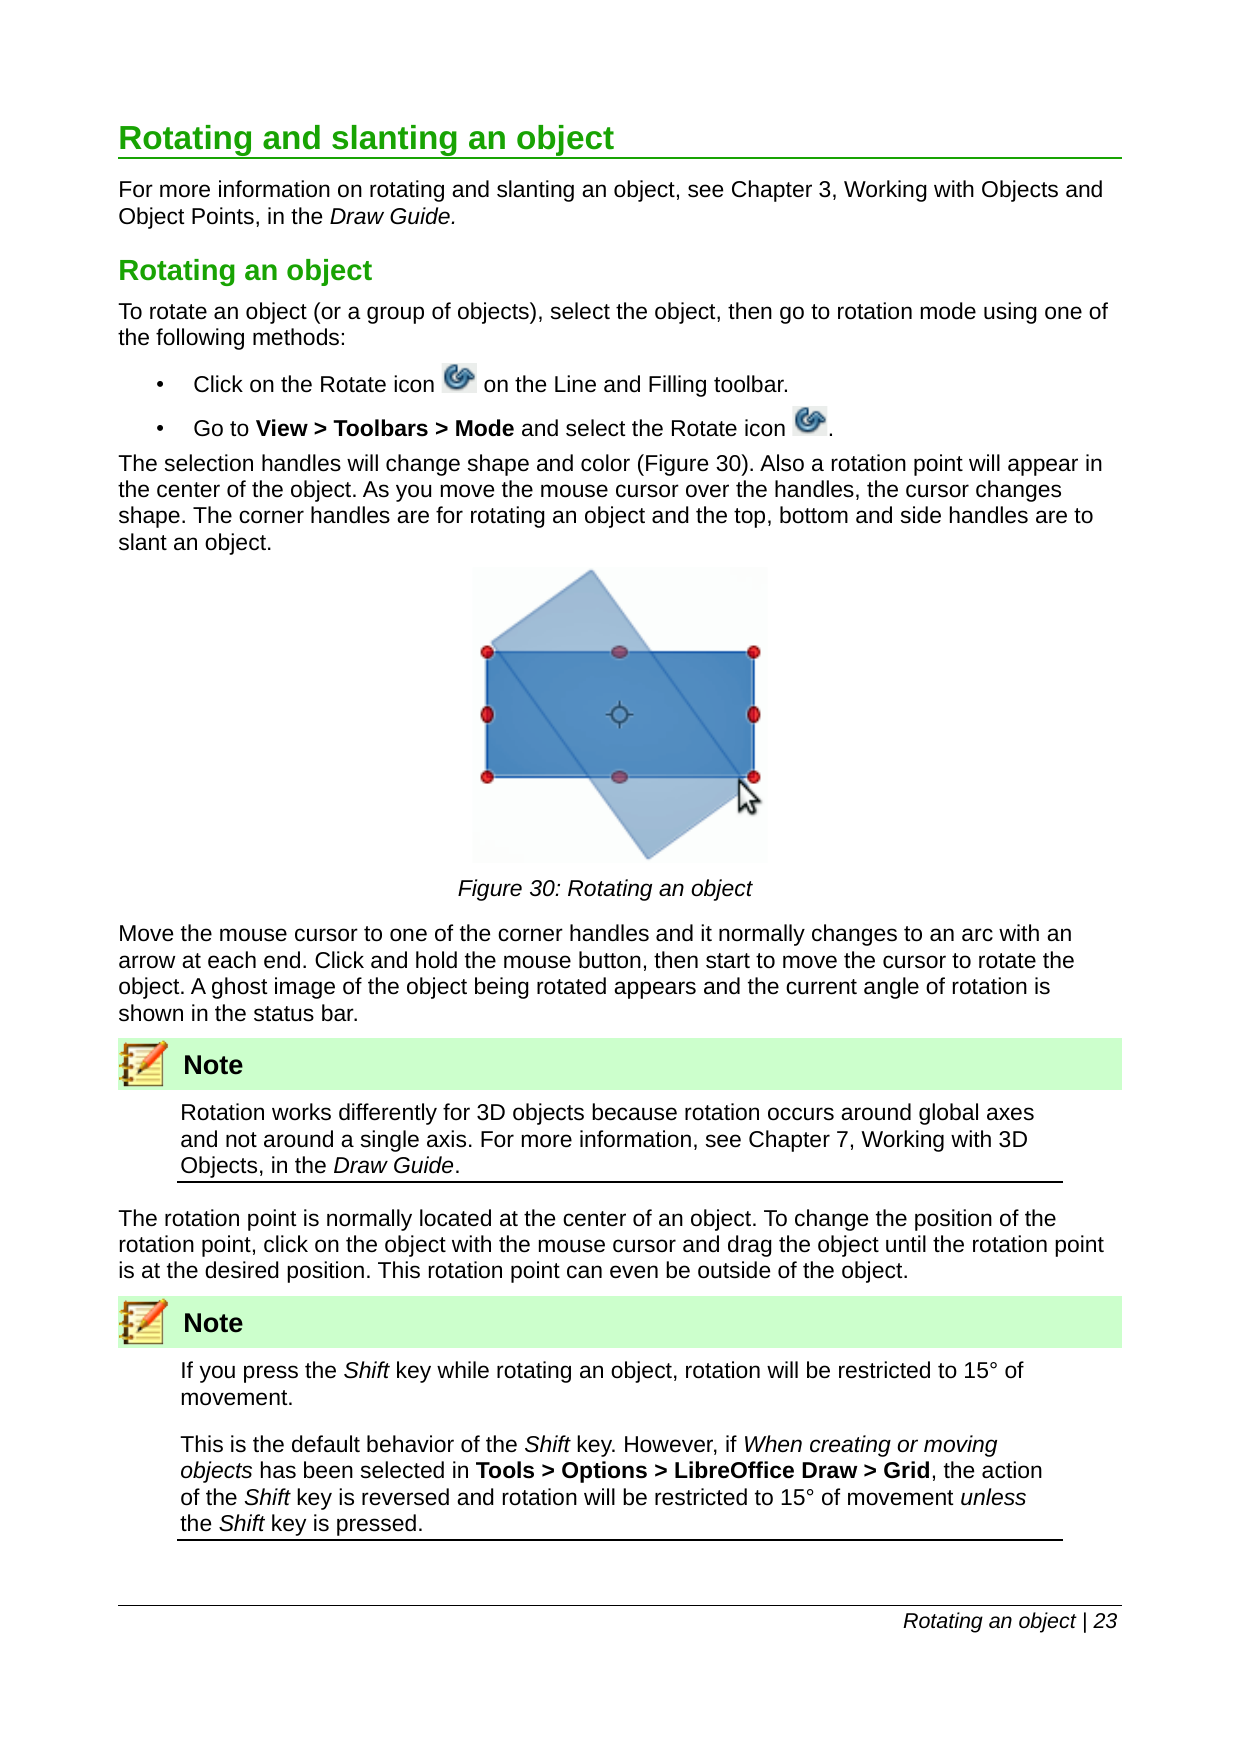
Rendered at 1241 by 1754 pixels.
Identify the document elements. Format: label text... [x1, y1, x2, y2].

text Move the mouse cursor to one of the corner handles and it normally changes to an arc with an arrow at each end. Click and hold the mouse button, then start to move the cursor to rotate the object. A ghost image of the object being rotated appears and the current angle of rotation is shown in the status bar. [118, 920, 1122, 1026]
text Rotation works differently for 3D objects because rotation occurs around global axes and not around a single axis. For more information, see Chapter 7, Working with 3D Objects, in the Draw Guide. [177, 1096, 1063, 1181]
text This is the default behavior of the Shift key. However, if When creating or moving objects has been selected in Tools > Options > LibreOffice Draw > Grid, the action of the Shift key is reversed and rotation will be restricted to 15° of movement unless the Shift key is pressed. [177, 1428, 1063, 1539]
text Figure 30: Rotating an object [458, 875, 783, 901]
subtitle Note [118, 1038, 1122, 1090]
text If you press the Shift key while rotating an object, rotation will be restricted to 15° of movement. [177, 1354, 1063, 1410]
text The selection handles will change shape and color (Figure 30). Also a rotation point will appear in the center of the object. As you move the mouse cursor over the handles, the cursor changes shape. The corner handles are for rotating an object and the top, bottom and side handles are to slant an object. [118, 450, 1122, 555]
picture [792, 406, 828, 436]
picture [441, 363, 477, 393]
text The rotation point is normally located at the center of an object. To change the position of the rotation point, click on the object with the mouse cursor and drag the object until the rotation point is at the desired position. This rotation point can even be outside of the object. [118, 1204, 1122, 1284]
subtitle Note [118, 1296, 1122, 1348]
picture [472, 567, 768, 863]
subtitle Rotating an object [118, 253, 1122, 286]
list Go to View > Toolbars > Mode and select the Rotate icon . [156, 406, 1122, 441]
list Click on the Rotate icon on the Line and Filling toolbar. [156, 363, 1122, 398]
text For more information on rotating and slanting an object, see Chapter 3, Working with Objects and Object Points, in the Draw Guide. [118, 176, 1122, 229]
text To rotate an object (or a group of objects), select the object, then go to rotation mode using one of the following methods: [118, 298, 1122, 351]
picture [119, 1297, 170, 1348]
picture [119, 1039, 170, 1090]
subtitle Rotating and slanting an object [118, 118, 1122, 157]
